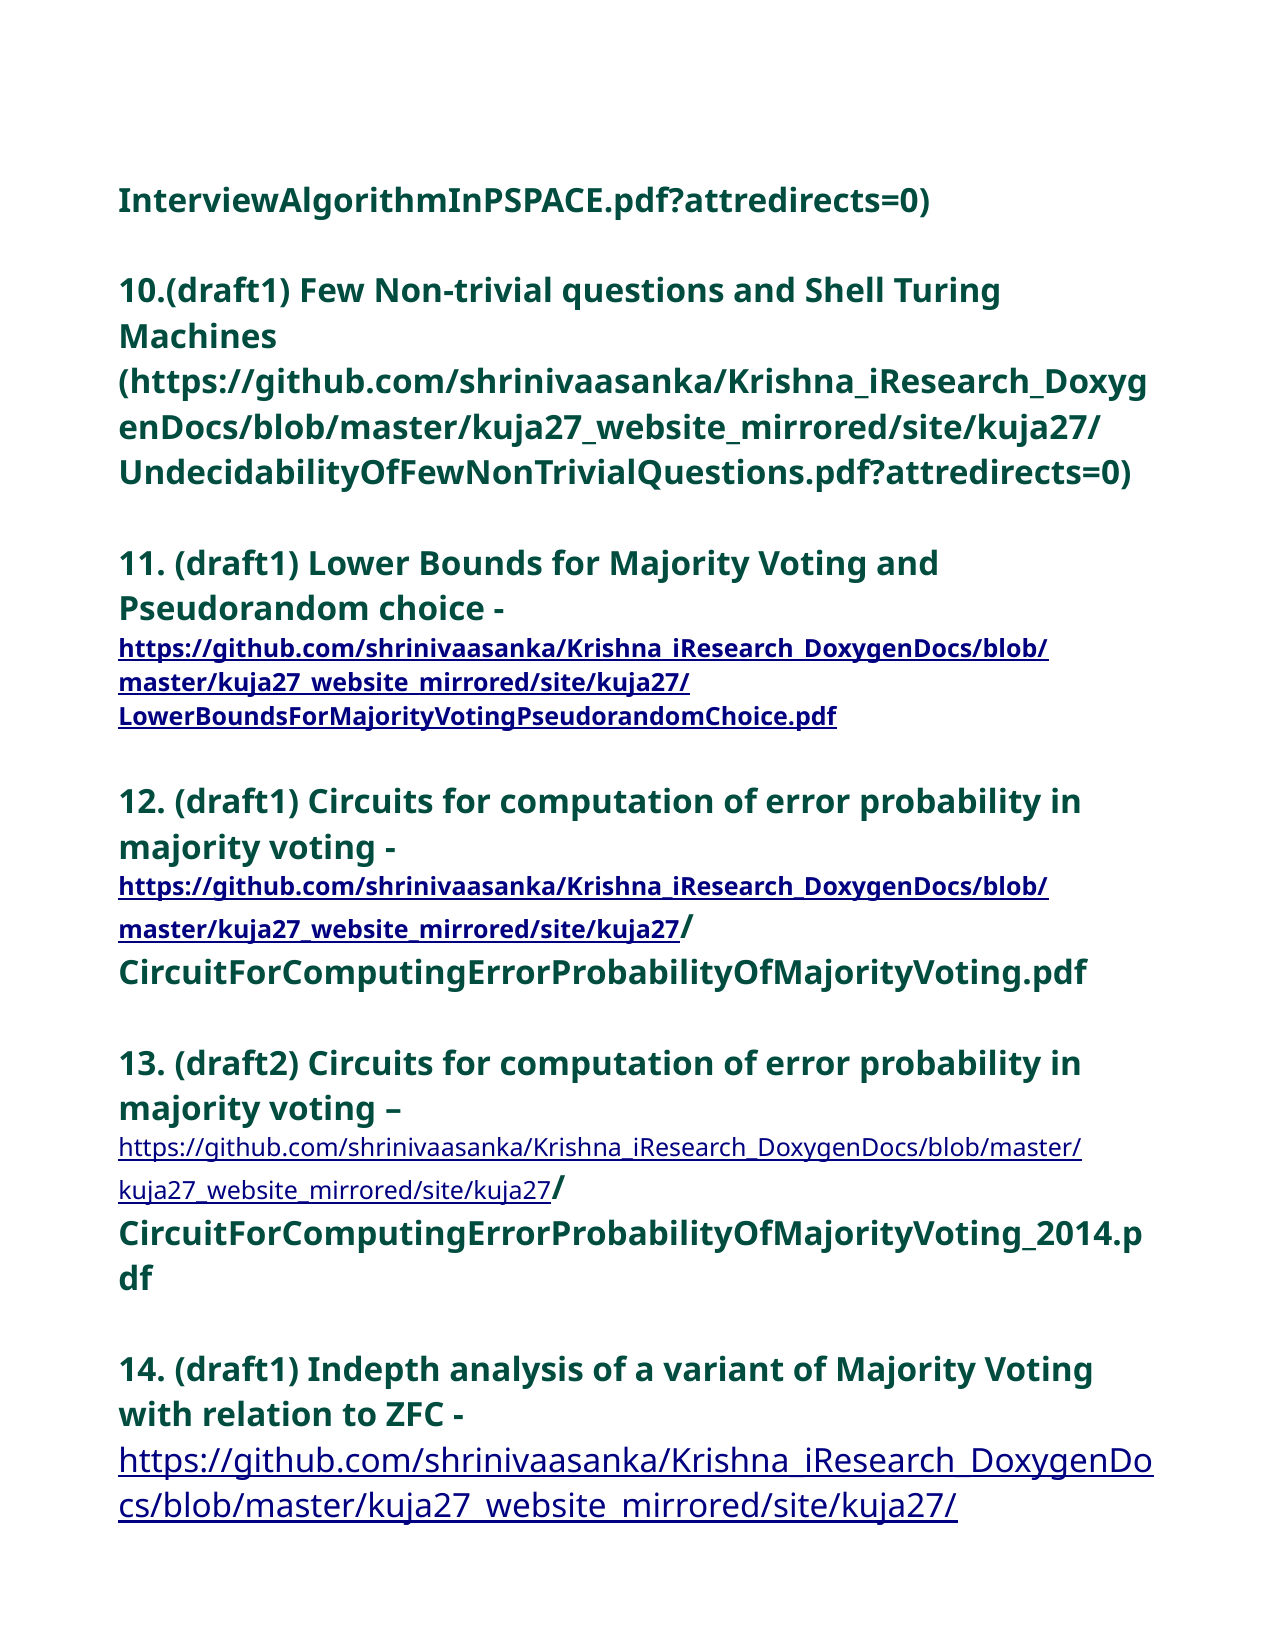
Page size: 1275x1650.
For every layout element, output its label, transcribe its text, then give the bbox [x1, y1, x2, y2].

text InterviewAlgorithmInPSPACE.pdf?attredirects=0) [118, 176, 1157, 222]
text 14. (draft1) Indepth analysis of a variant of Majority Voting with relation to ZFC - https://github.com/shrinivaasanka/Krishna_iResearch_DoxygenDocs/blob/master/kuja27_website_mirrored/site/kuja27/ [118, 1346, 1157, 1527]
text 12. (draft1) Circuits for computation of error probability in majority voting - https://github.com/shrinivaasanka/Krishna_iResearch_DoxygenDocs/blob/master/kuja27_website_mirrored/site/kuja27/CircuitForComputingErrorProbabilityOfMajorityVoting.pdf [118, 778, 1157, 994]
text 10.(draft1) Few Non-trivial questions and Shell Turing Machines (https://github.com/shrinivaasanka/Krishna_iResearch_DoxygenDocs/blob/master/kuja27_website_mirrored/site/kuja27/UndecidabilityOfFewNonTrivialQuestions.pdf?attredirects=0) [118, 267, 1157, 494]
text 13. (draft2) Circuits for computation of error probability in majority voting – https://github.com/shrinivaasanka/Krishna_iResearch_DoxygenDocs/blob/master/kuja27_website_mirrored/site/kuja27/CircuitForComputingErrorProbabilityOfMajorityVoting_2014.pdf [118, 1039, 1157, 1300]
text 11. (draft1) Lower Bounds for Majority Voting and Pseudorandom choice - https://github.com/shrinivaasanka/Krishna_iResearch_DoxygenDocs/blob/master/kuja27_website_mirrored/site/kuja27/LowerBoundsForMajorityVotingPseudorandomChoice.pdf [118, 540, 1157, 733]
